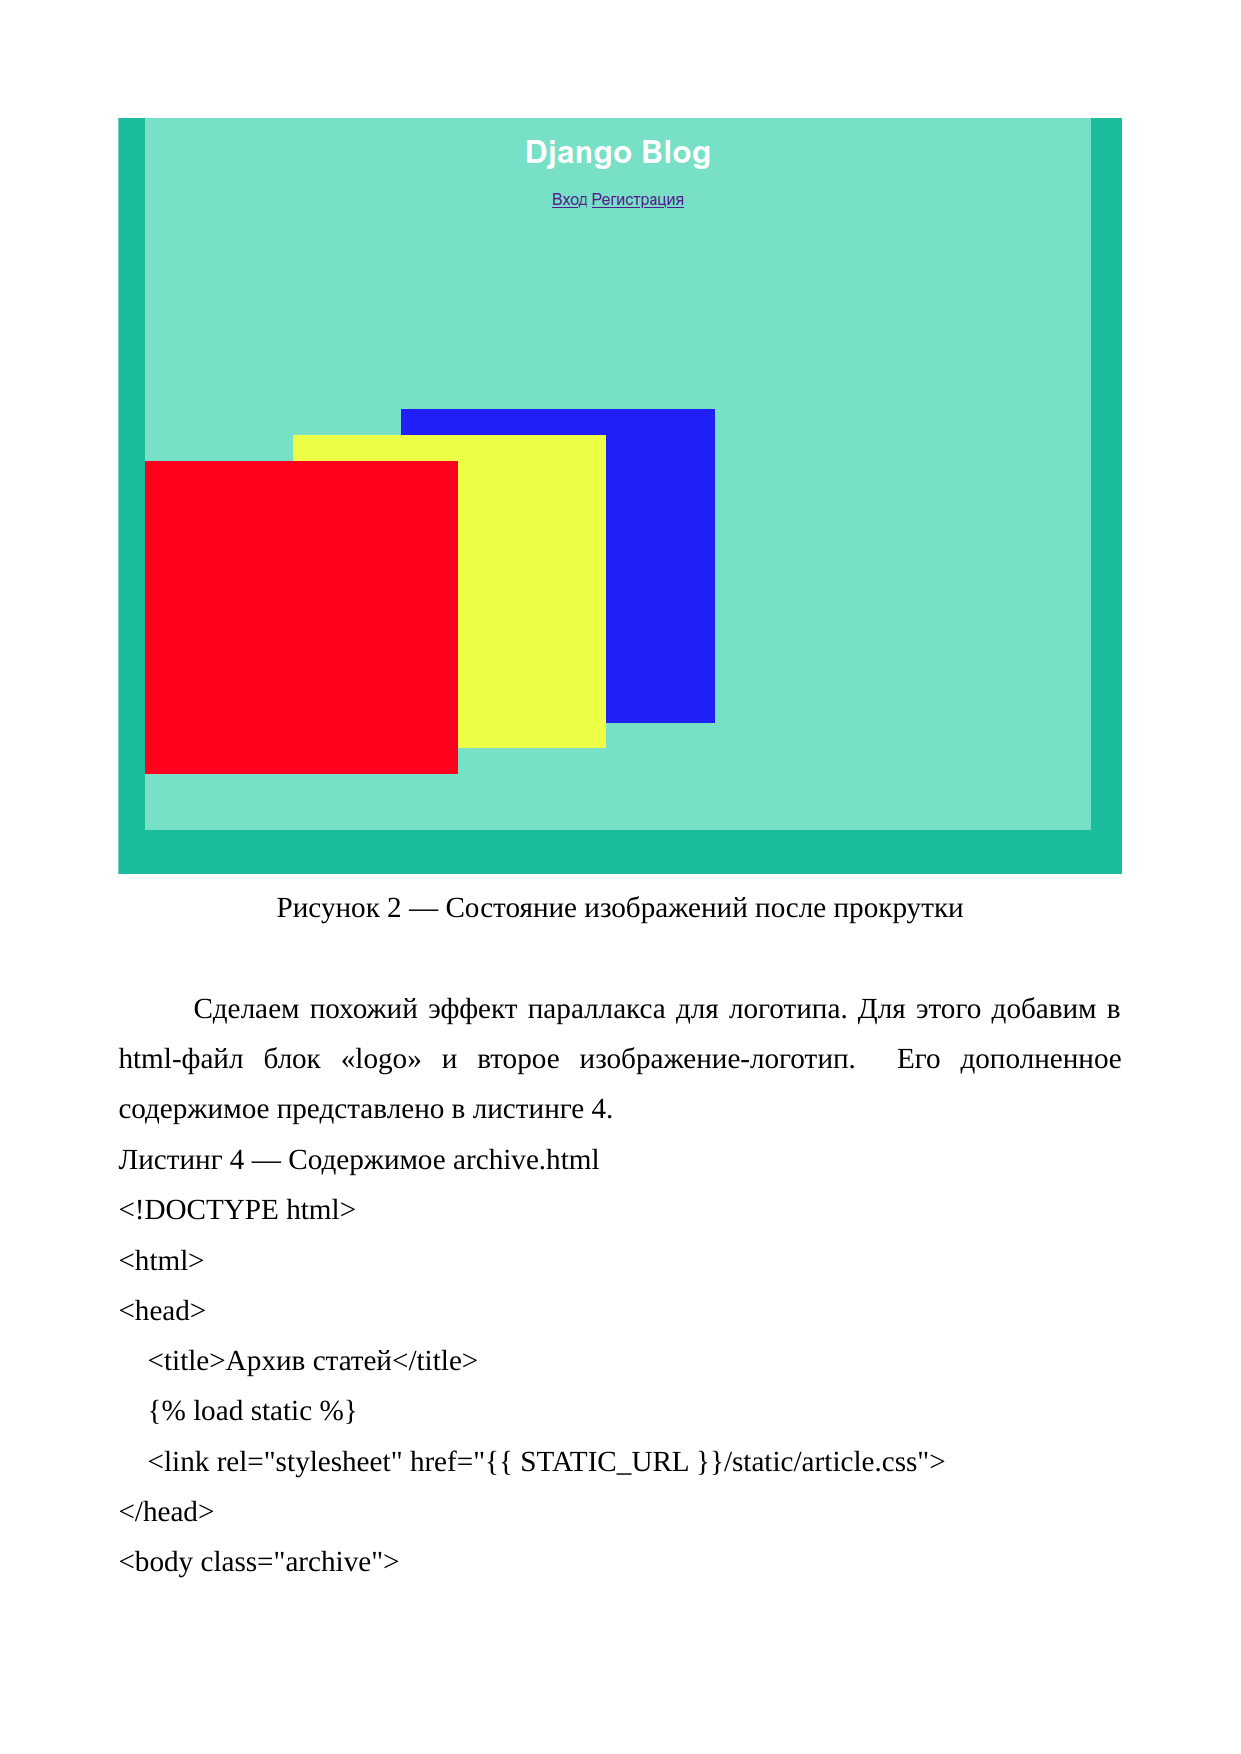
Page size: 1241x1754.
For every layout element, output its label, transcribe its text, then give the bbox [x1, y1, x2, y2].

text Листинг 4 — Содержимое archive.html [118, 1142, 1122, 1176]
text <head> [118, 1293, 1122, 1326]
text <html> [118, 1243, 1122, 1276]
text Рисунок 2 — Состояние изображений после прокрутки [118, 874, 1122, 924]
text Сделаем похожий эффект параллакса для логотипа. Для этого добавим в html-файл блок «logo» и второе изображение-логотип. Его дополненное содержимое представлено в листинге 4. [118, 991, 1122, 1125]
text <!DOCTYPE html> [118, 1192, 1122, 1226]
text {% load static %} [118, 1393, 1122, 1427]
text <link rel="stylesheet" href="{{ STATIC_URL }}/static/article.css"> [118, 1444, 1122, 1477]
picture [118, 118, 1122, 874]
text <title>Архив статей</title> [118, 1343, 1122, 1377]
text </head> [118, 1494, 1122, 1528]
text <body class="archive"> [118, 1544, 1122, 1578]
